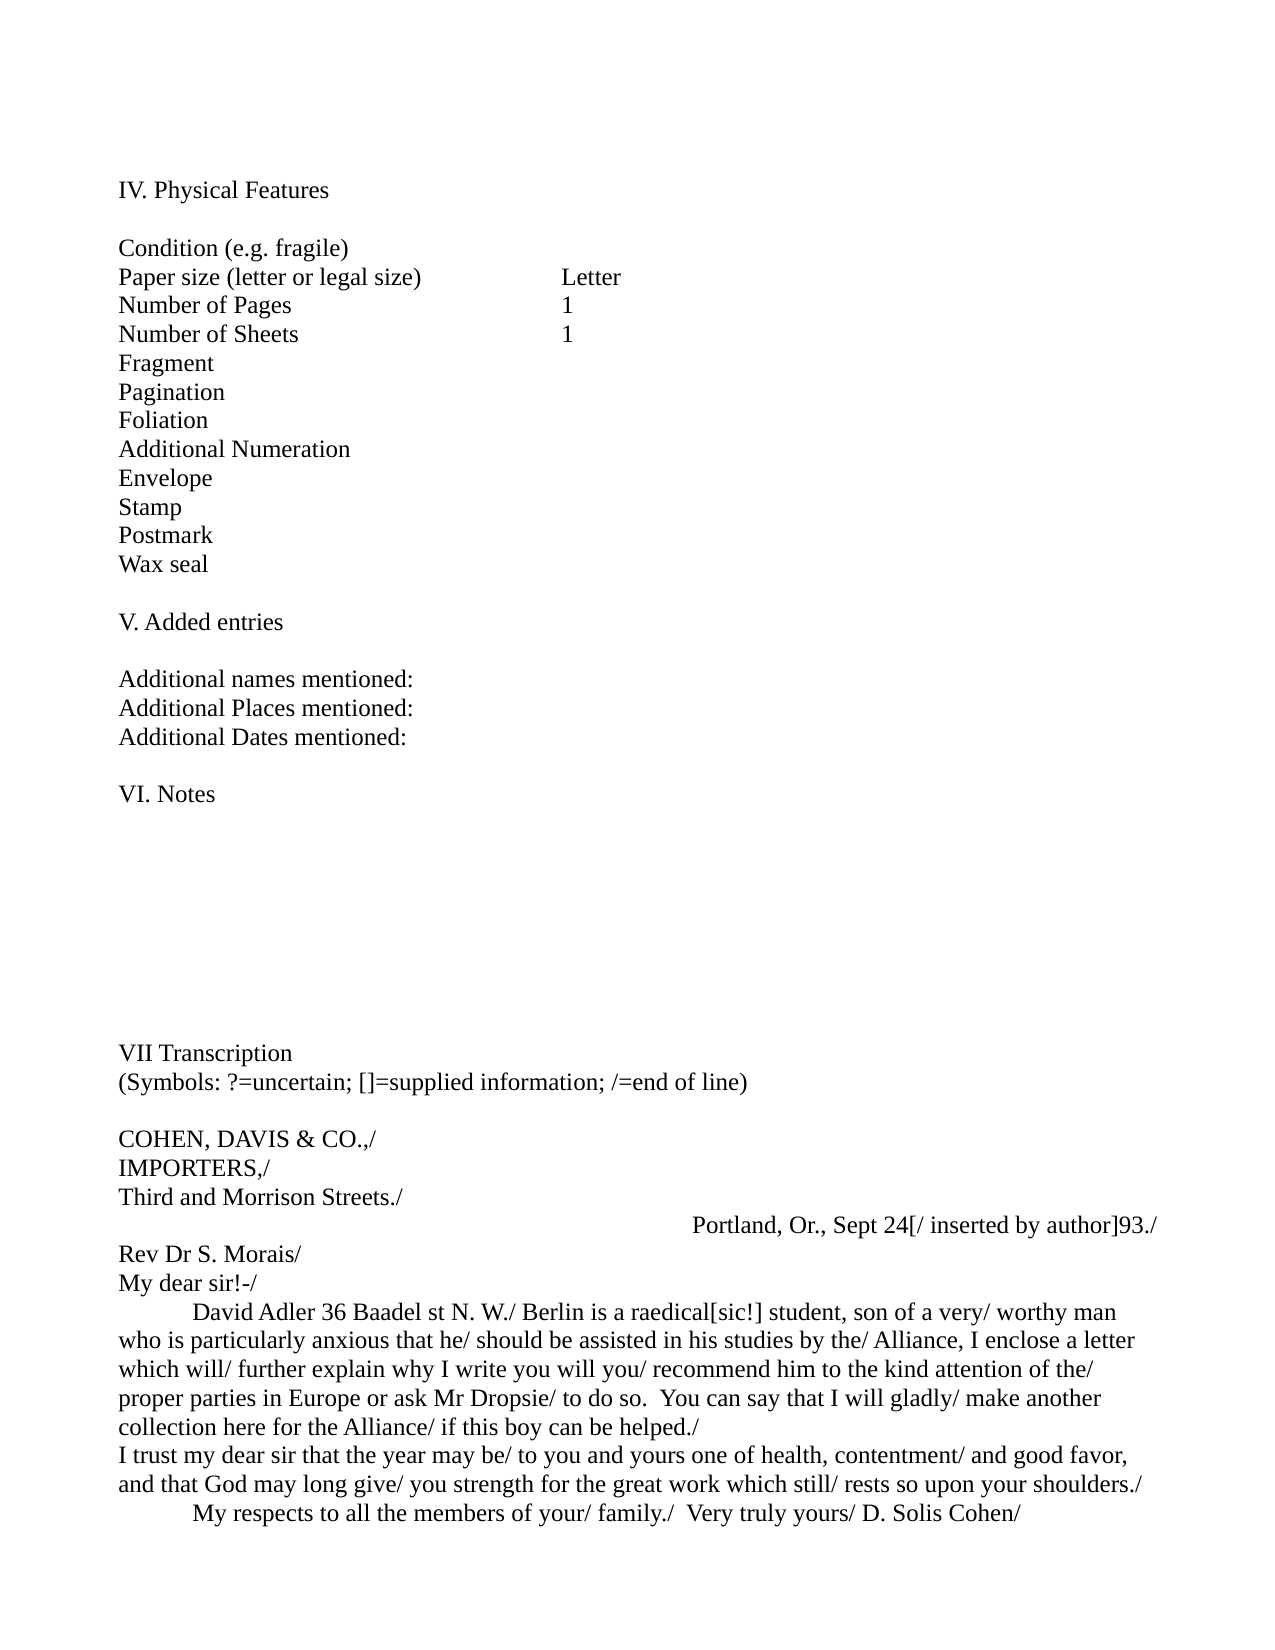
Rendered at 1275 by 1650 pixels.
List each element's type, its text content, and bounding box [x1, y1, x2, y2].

text V. Added entries [118, 607, 1157, 636]
text My dear sir!-/ [118, 1268, 1157, 1297]
text David Adler 36 Baadel st N. W./ Berlin is a raedical[sic!] student, son of a very/ worthy man who is particularly anxious that he/ should be assisted in his studies by the/ Alliance, I enclose a letter which will/ further explain why I write you will you/ recommend him to the kind attention of the/ proper parties in Europe or ask Mr Dropsie/ to do so. You can say that I will gladly/ make another collection here for the Alliance/ if this boy can be helped./ [118, 1297, 1157, 1441]
text Postma rk [118, 521, 1157, 549]
text Wax seal [118, 549, 1157, 578]
text (Symbols: ?=uncertain; []=supplied information; /=end of line) [118, 1067, 1157, 1096]
text Rev Dr S. Morais/ [118, 1239, 1157, 1268]
text Pagination [118, 377, 1157, 406]
text Third and Morrison Streets./ [118, 1182, 1157, 1211]
text I trust my dear sir that the year may be/ to you and yours one of health, contentment/ and good favor, and that God may long give/ you strength for the great work which still/ rests so upon your shoulders./ [118, 1441, 1157, 1498]
text Additional names mentioned: [118, 664, 1157, 693]
text IV. Physical Features [118, 176, 1157, 204]
text Paper size (letter or legal size) Letter [118, 262, 1157, 291]
text IMPORTERS,/ [118, 1153, 1157, 1182]
text Portland, Or., Sept 24[/ inserted by author]93./ [118, 1211, 1157, 1239]
text Condition (e.g. fragile) [118, 233, 1157, 262]
text Fragment [118, 348, 1157, 377]
text COHEN, DAVIS & CO.,/ [118, 1124, 1157, 1153]
text Additional Numeration [118, 434, 1157, 463]
text Envelope [118, 463, 1157, 492]
text Foliation [118, 406, 1157, 434]
text Additional Places mentioned: [118, 693, 1157, 722]
text VII Transcription [118, 1038, 1157, 1067]
text Number of Sheets 1 [118, 319, 1157, 348]
text My respects to all the members of your/ family./ Very truly yours/ D. Solis Cohen/ [118, 1498, 1157, 1527]
text Number of Pages 1 [118, 291, 1157, 319]
text VI. Notes [118, 779, 1157, 808]
text Stamp [118, 492, 1157, 521]
text Additional Dates mentioned: [118, 722, 1157, 751]
